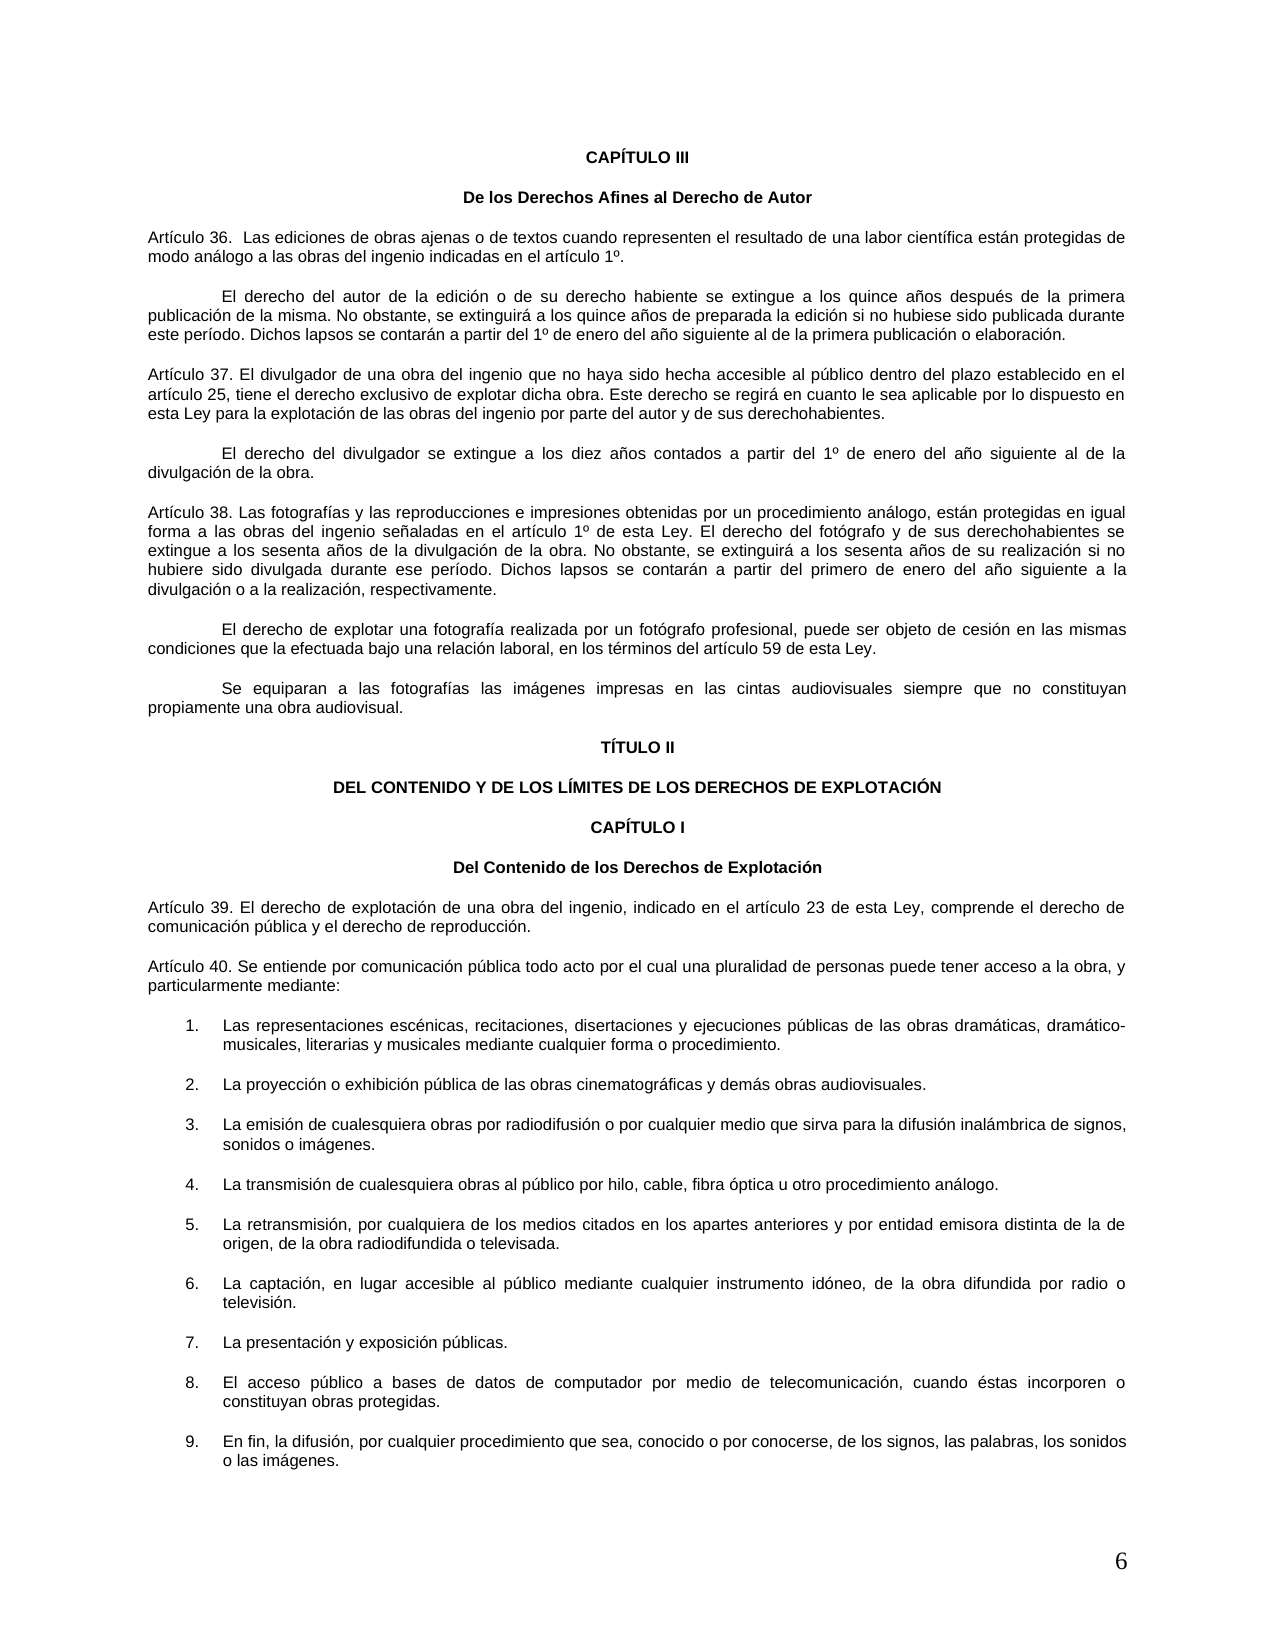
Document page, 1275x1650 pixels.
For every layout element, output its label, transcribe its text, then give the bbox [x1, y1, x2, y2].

list La captación, en lugar accesible al público mediante cualquier instrumento idóneo, de la obra difundida por radio o televisión. [185, 1273, 1127, 1312]
text CAPÍTULO I [148, 818, 1127, 837]
text Artículo 38. Las fotografías y las reproducciones e impresiones obtenidas por un procedimiento análogo, están protegidas en igual forma a las obras del ingenio señaladas en el artículo 1º de esta Ley. El derecho del fotógrafo y de sus derechohabientes se extingue a los sesenta años de la divulgación de la obra. No obstante, se extinguirá a los sesenta años de su realización si no hubiere sido divulgada durante ese período. Dichos lapsos se contarán a partir del primero de enero del año siguiente a la divulgación o a la realización, respectivamente. [148, 503, 1127, 598]
list Las representaciones escénicas, recitaciones, disertaciones y ejecuciones públicas de las obras dramáticas, dramático-musicales, literarias y musicales mediante cualquier forma o procedimiento. [185, 1016, 1127, 1054]
text Del Contenido de los Derechos de Explotación [148, 858, 1127, 877]
list La presentación y exposición públicas. [185, 1333, 1127, 1352]
list La transmisión de cualesquiera obras al público por hilo, cable, fibra óptica u otro procedimiento análogo. [185, 1174, 1127, 1193]
text Artículo 39. El derecho de explotación de una obra del ingenio, indicado en el artículo 23 de esta Ley, comprende el derecho de comunicación pública y el derecho de reproducción. [148, 898, 1127, 936]
list En fin, la difusión, por cualquier procedimiento que sea, conocido o por conocerse, de los signos, las palabras, los sonidos o las imágenes. [185, 1432, 1127, 1470]
list La proyección o exhibición pública de las obras cinematográficas y demás obras audiovisuales. [185, 1075, 1127, 1094]
text El derecho del divulgador se extingue a los diez años contados a partir del 1º de enero del año siguiente al de la divulgación de la obra. [148, 443, 1127, 482]
text CAPÍTULO III [148, 148, 1127, 167]
text Artículo 40. Se entiende por comunicación pública todo acto por el cual una pluralidad de personas puede tener acceso a la obra, y particularmente mediante: [148, 957, 1127, 995]
list La emisión de cualesquiera obras por radiodifusión o por cualquier medio que sirva para la difusión inalámbrica de signos, sonidos o imágenes. [185, 1115, 1127, 1153]
text Artículo 36. Las ediciones de obras ajenas o de textos cuando representen el resultado de una labor científica están protegidas de modo análogo a las obras del ingenio indicadas en el artículo 1º. [148, 228, 1127, 266]
text Se equiparan a las fotografías las imágenes impresas en las cintas audiovisuales siempre que no constituyan propiamente una obra audiovisual. [148, 678, 1127, 717]
text Artículo 37. El divulgador de una obra del ingenio que no haya sido hecha accesible al público dentro del plazo establecido en el artículo 25, tiene el derecho exclusivo de explotar dicha obra. Este derecho se regirá en cuanto le sea aplicable por lo dispuesto en esta Ley para la explotación de las obras del ingenio por parte del autor y de sus derechohabientes. [148, 365, 1127, 423]
text El derecho de explotar una fotografía realizada por un fotógrafo profesional, puede ser objeto de cesión en las mismas condiciones que la efectuada bajo una relación laboral, en los términos del artículo 59 de esta Ley. [148, 619, 1127, 658]
list El acceso público a bases de datos de computador por medio de telecomunicación, cuando éstas incorporen o constituyan obras protegidas. [185, 1373, 1127, 1411]
text El derecho del autor de la edición o de su derecho habiente se extingue a los quince años después de la primera publicación de la misma. No obstante, se extinguirá a los quince años de preparada la edición si no hubiese sido publicada durante este período. Dichos lapsos se contarán a partir del 1º de enero del año siguiente al de la primera publicación o elaboración. [148, 287, 1127, 344]
list La retransmisión, por cualquiera de los medios citados en los apartes anteriores y por entidad emisora distinta de la de origen, de la obra radiodifundida o televisada. [185, 1214, 1127, 1253]
text TÍTULO II [148, 738, 1127, 757]
text De los Derechos Afines al Derecho de Autor [148, 188, 1127, 207]
text DEL CONTENIDO Y DE LOS LÍMITES DE LOS DERECHOS DE EXPLOTACIÓN [148, 778, 1127, 797]
